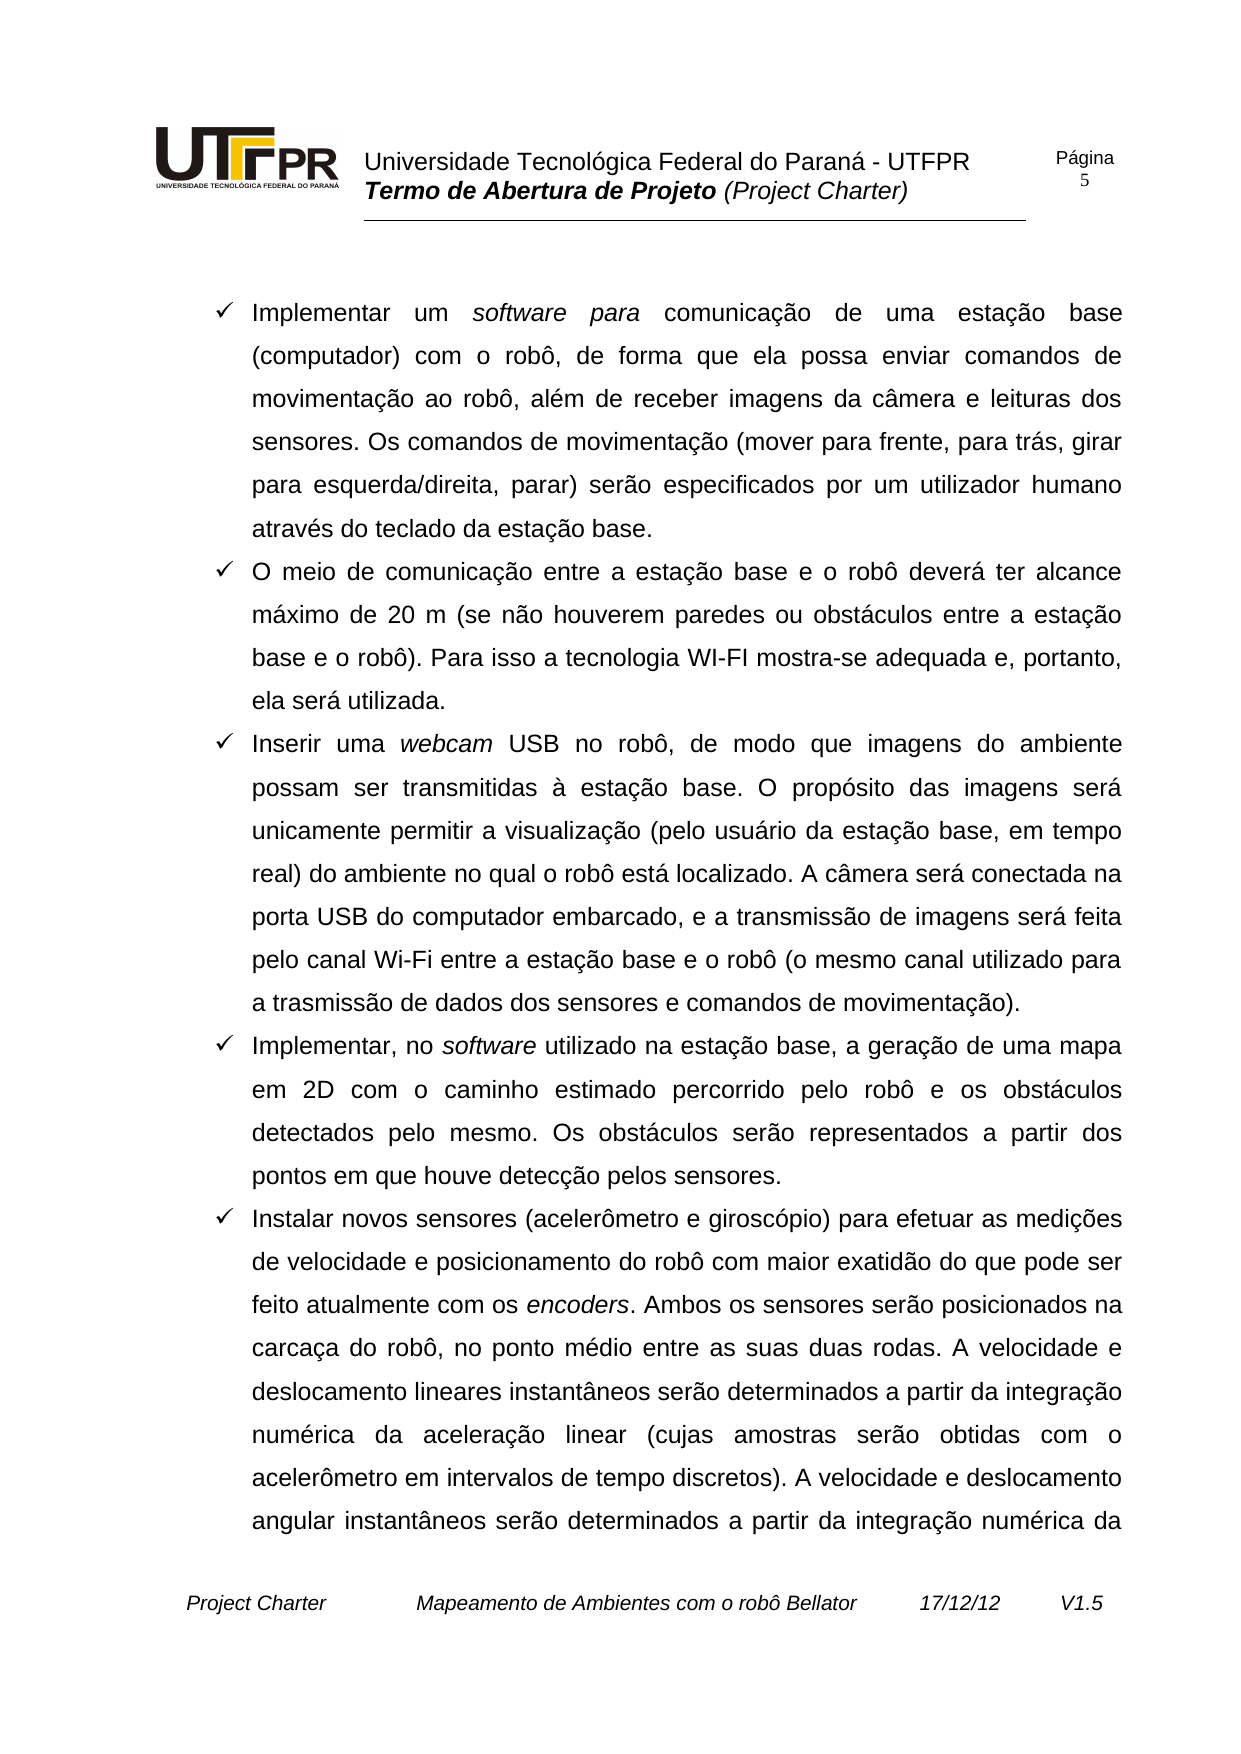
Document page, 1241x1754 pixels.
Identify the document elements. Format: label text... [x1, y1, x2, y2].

picture [155, 127, 339, 189]
list Implementar, no software utilizado na estação base, a geração de uma mapa em 2D com o caminho estimado percorrido pelo robô e os obstáculos detectados pelo mesmo. Os obstáculos serão representados a partir dos pontos em que houve detecção pelos sensores. [214, 1031, 1123, 1189]
list O meio de comunicação entre a estação base e o robô deverá ter alcance máximo de 20 m (se não houverem paredes ou obstáculos entre a estação base e o robô). Para isso a tecnologia WI-FI mostra-se adequada e, portanto, ela será utilizada. [214, 557, 1123, 715]
list Inserir uma webcam USB no robô, de modo que imagens do ambiente possam ser transmitidas à estação base. O propósito das imagens será unicamente permitir a visualização (pelo usuário da estação base, em tempo real) do ambiente no qual o robô está localizado. A câmera será conectada na porta USB do computador embarcado, e a transmissão de imagens será feita pelo canal Wi-Fi entre a estação base e o robô (o mesmo canal utilizado para a trasmissão de dados dos sensores e comandos de movimentação). [214, 729, 1123, 1017]
list Instalar novos sensores (acelerômetro e giroscópio) para efetuar as medições de velocidade e posicionamento do robô com maior exatidão do que pode ser feito atualmente com os encoders. Ambos os sensores serão posicionados na carcaça do robô, no ponto médio entre as suas duas rodas. A velocidade e deslocamento lineares instantâneos serão determinados a partir da integração numérica da aceleração linear (cujas amostras serão obtidas com o acelerômetro em intervalos de tempo discretos). A velocidade e deslocamento angular instantâneos serão determinados a partir da integração numérica da [214, 1204, 1123, 1535]
list Implementar um software para comunicação de uma estação base (computador) com o robô, de forma que ela possa enviar comandos de movimentação ao robô, além de receber imagens da câmera e leituras dos sensores. Os comandos de movimentação (mover para frente, para trás, girar para esquerda/direita, parar) serão especificados por um utilizador humano através do teclado da estação base. [214, 298, 1123, 542]
